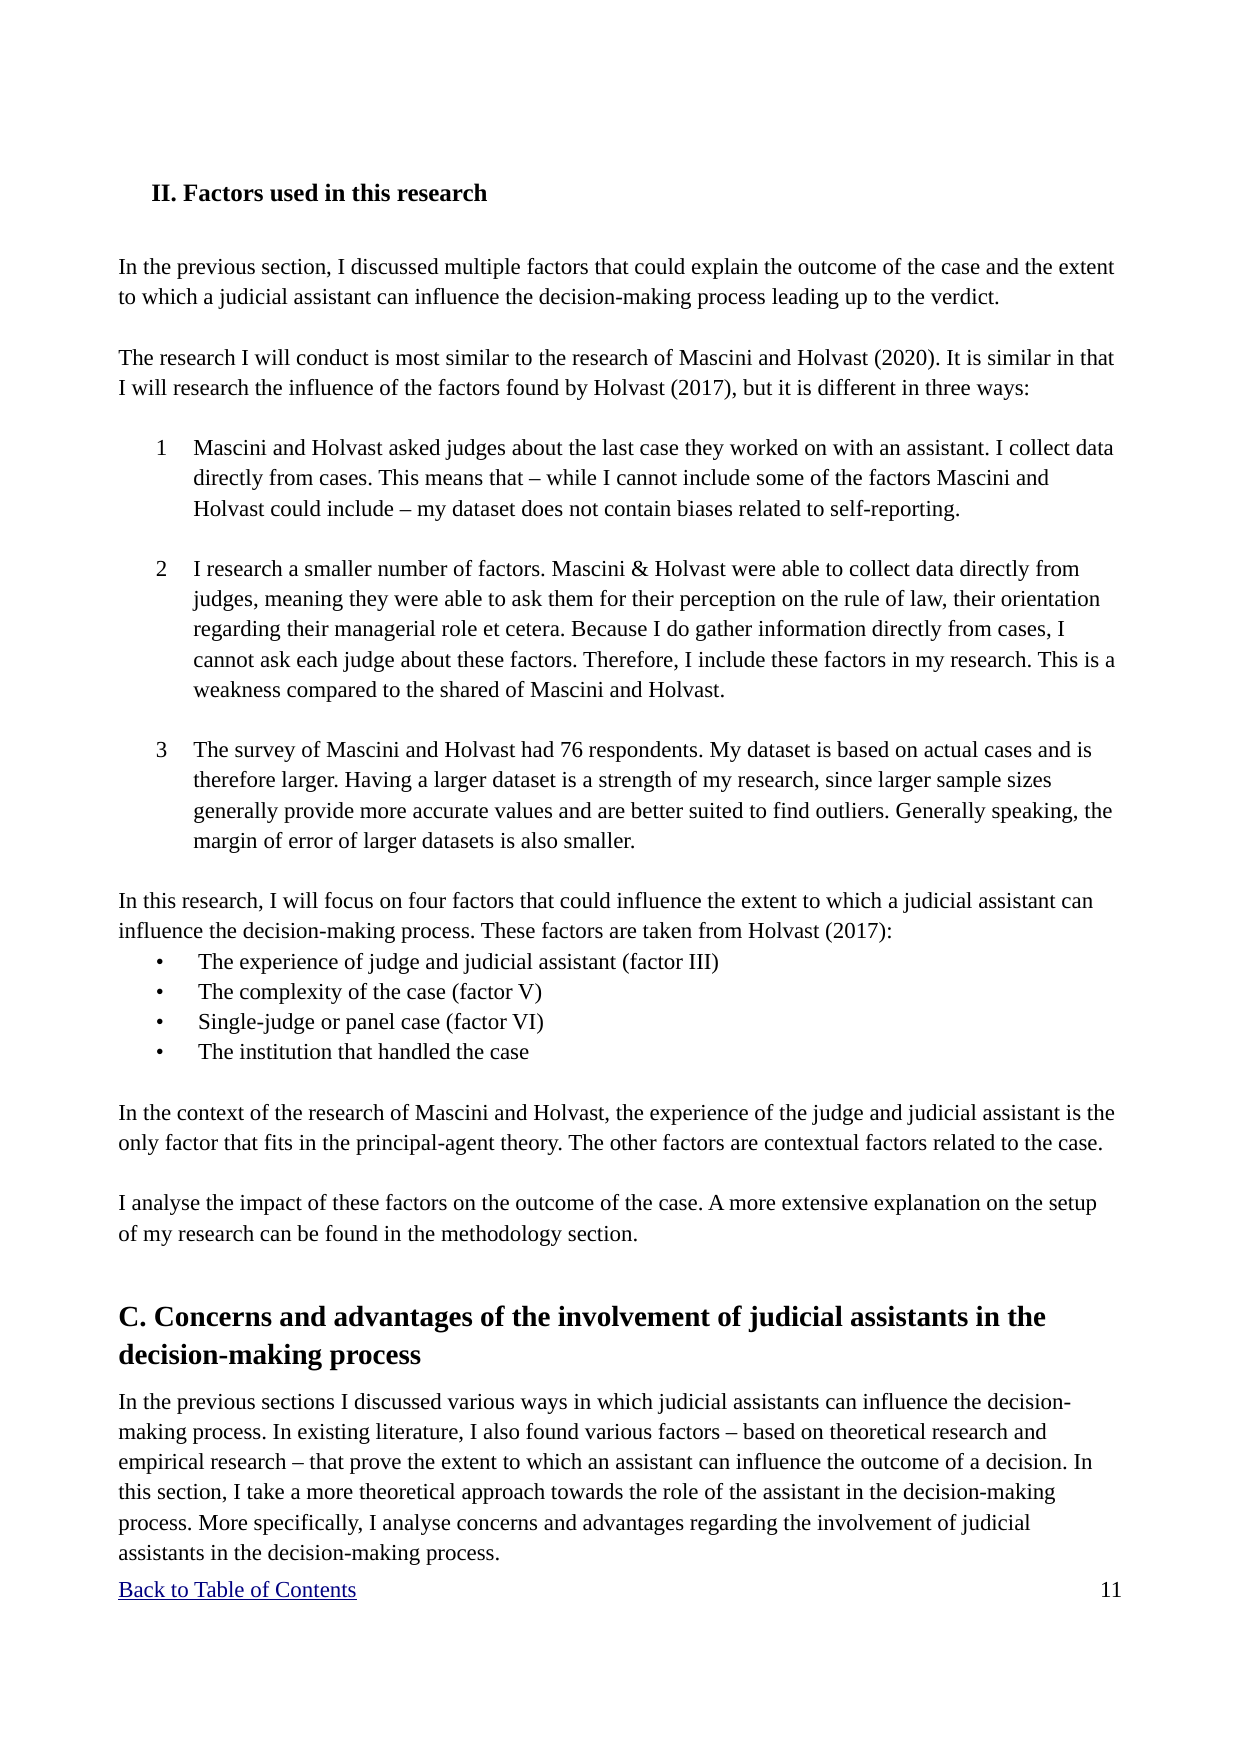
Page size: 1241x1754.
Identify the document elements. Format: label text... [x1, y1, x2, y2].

text In the previous sections I discussed various ways in which judicial assistants can influence the decision-making process. In existing literature, I also found various factors – based on theoretical research and empirical research – that prove the extent to which an assistant can influence the outcome of a decision. In this section, I take a more theoretical approach towards the role of the assistant in the decision-making process. More specifically, I analyse concerns and advantages regarding the involvement of judicial assistants in the decision-making process. [118, 1388, 1122, 1565]
list The survey of Mascini and Holvast had 76 respondents. My dataset is based on actual cases and is therefore larger. Having a larger dataset is a strength of my research, since larger sample sizes generally provide more accurate values and are better suited to find outliers. Generally speaking, the margin of error of larger datasets is also smaller. [156, 736, 1122, 853]
list The experience of judge and judicial assistant (factor III) [156, 948, 1122, 974]
list Mascini and Holvast asked judges about the last case they worked on with an assistant. I collect data directly from cases. This means that – while I cannot include some of the factors Mascini and Holvast could include – my dataset does not contain biases related to self-reporting. [156, 434, 1122, 521]
list I research a smaller number of factors. Mascini & Holvast were able to collect data directly from judges, meaning they were able to ask them for their perception on the rule of law, their orientation regarding their managerial role et cetera. Because I do gather information directly from cases, I cannot ask each judge about these factors. Therefore, I include these factors in my research. This is a weakness compared to the shared of Mascini and Holvast. [156, 555, 1122, 702]
list The complexity of the case (factor V) [156, 978, 1122, 1004]
text In this research, I will focus on four factors that could influence the extent to which a judicial assistant can influence the decision-making process. These factors are taken from Holvast (2017): [118, 887, 1122, 944]
text The research I will conduct is most similar to the research of Mascini and Holvast (2020). It is similar in that I will research the influence of the factors found by Holvast (2017), but it is different in three ways: [118, 344, 1122, 400]
list Single-judge or panel case (factor VI) [156, 1008, 1122, 1034]
text I analyse the impact of these factors on the outcome of the case. A more extensive explanation on the setup of my research can be found in the methodology section. [118, 1189, 1122, 1246]
subtitle II. Factors used in this research [151, 178, 1122, 207]
text In the previous section, I discussed multiple factors that could explain the outcome of the case and the extent to which a judicial assistant can influence the decision-making process leading up to the verdict. [118, 253, 1122, 309]
text In the context of the research of Mascini and Holvast, the experience of the judge and judicial assistant is the only factor that fits in the principal-agent theory. The other factors are contextual factors related to the case. [118, 1099, 1122, 1155]
list The institution that handled the case [156, 1038, 1122, 1065]
subtitle C. Concerns and advantages of the involvement of judicial assistants in the decision-making process [118, 1299, 1122, 1371]
